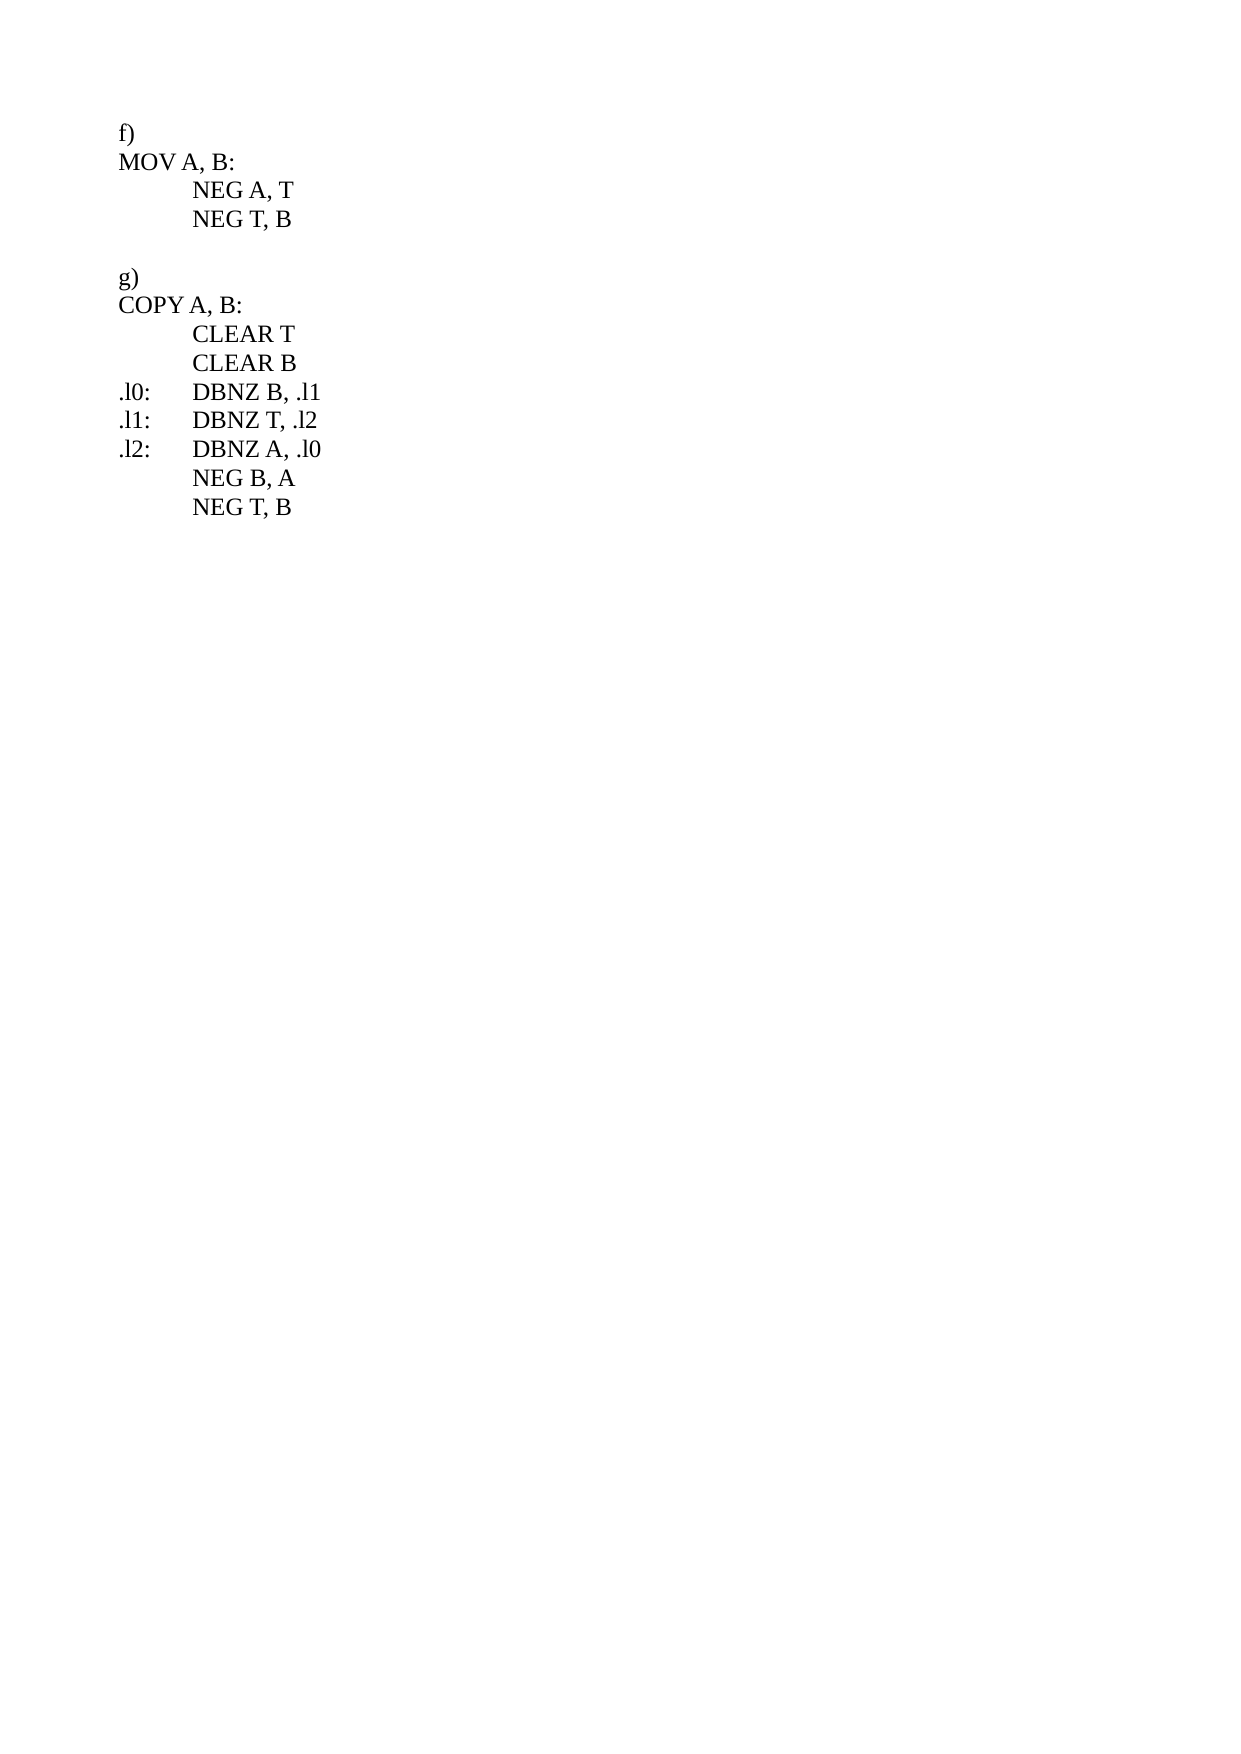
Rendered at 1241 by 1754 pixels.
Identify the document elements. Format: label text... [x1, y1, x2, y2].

text NEG B, A [118, 463, 1122, 492]
text .l0: DBNZ B, .l1 [118, 377, 1122, 406]
text CLEAR T [118, 319, 1122, 348]
text NEG T, B [118, 204, 1122, 233]
text MOV A, B: [118, 147, 1122, 176]
text CLEAR B [118, 348, 1122, 377]
text g) [118, 262, 1122, 291]
text COPY A, B: [118, 291, 1122, 319]
text f) [118, 118, 1122, 147]
text .l2: DBNZ A, .l0 [118, 434, 1122, 463]
text NEG A, T [118, 176, 1122, 204]
text .l1: DBNZ T, .l2 [118, 406, 1122, 434]
text NEG T, B [118, 492, 1122, 521]
